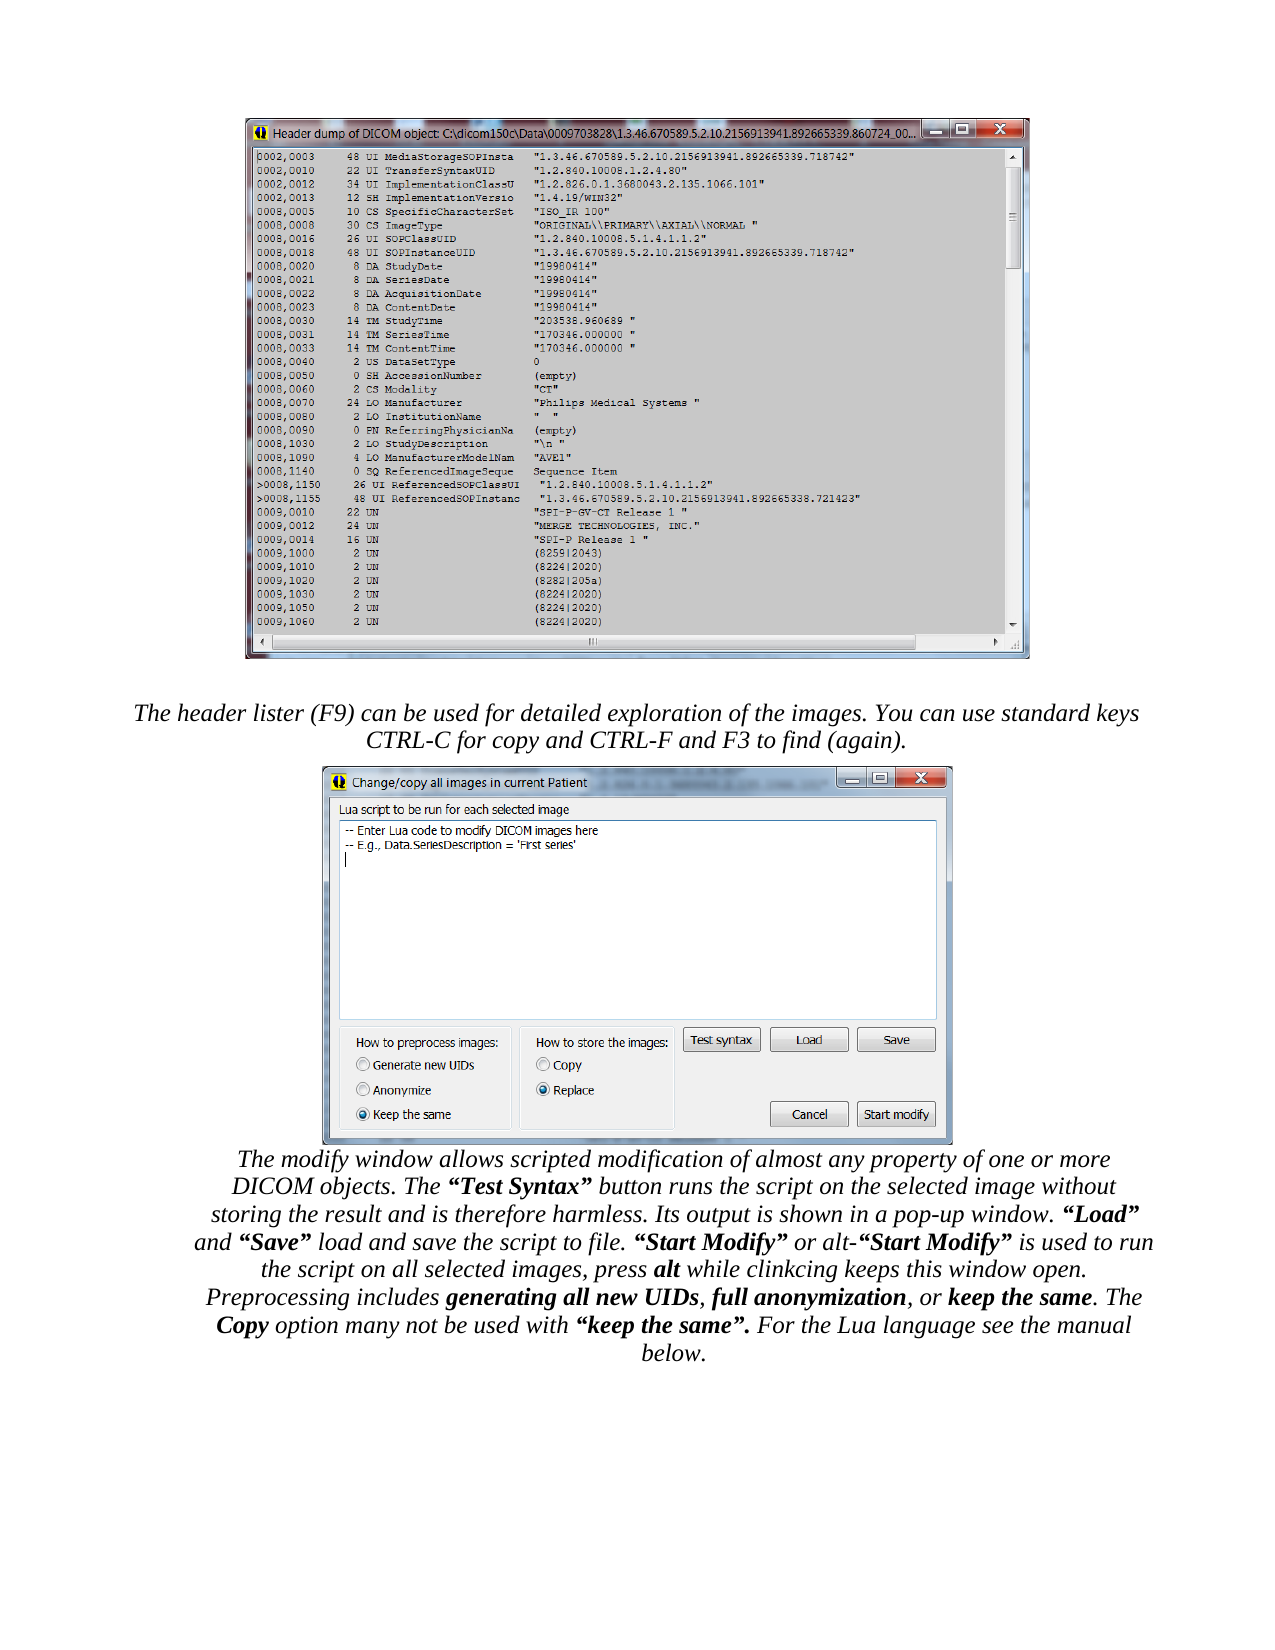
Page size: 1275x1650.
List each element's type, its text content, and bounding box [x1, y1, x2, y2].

picture [245, 118, 1030, 659]
picture [322, 766, 953, 1145]
text The modify window allows scripted modification of almost any property of one or more DICOM objects. The “Test Syntax” button runs the script on the selected image without storing the result and is therefore harmless. Its output is shown in a pop-up window. “Load” and “Save” load and save the script to file. “Start Modify” or alt-“Start Modify” is used to run the script on all selected images, press alt while clinkcing keeps this window open. Preprocessing includes generating all new UIDs, full anonymization, or keep the same. The Copy option many not be used with “keep the same”. For the Lua language see the manual below. [193, 1115, 1157, 1366]
text The header lister (F9) can be used for detailed exploration of the images. You can use standard keys CTRL-C for copy and CTRL-F and F3 to find (again). [118, 699, 1157, 754]
